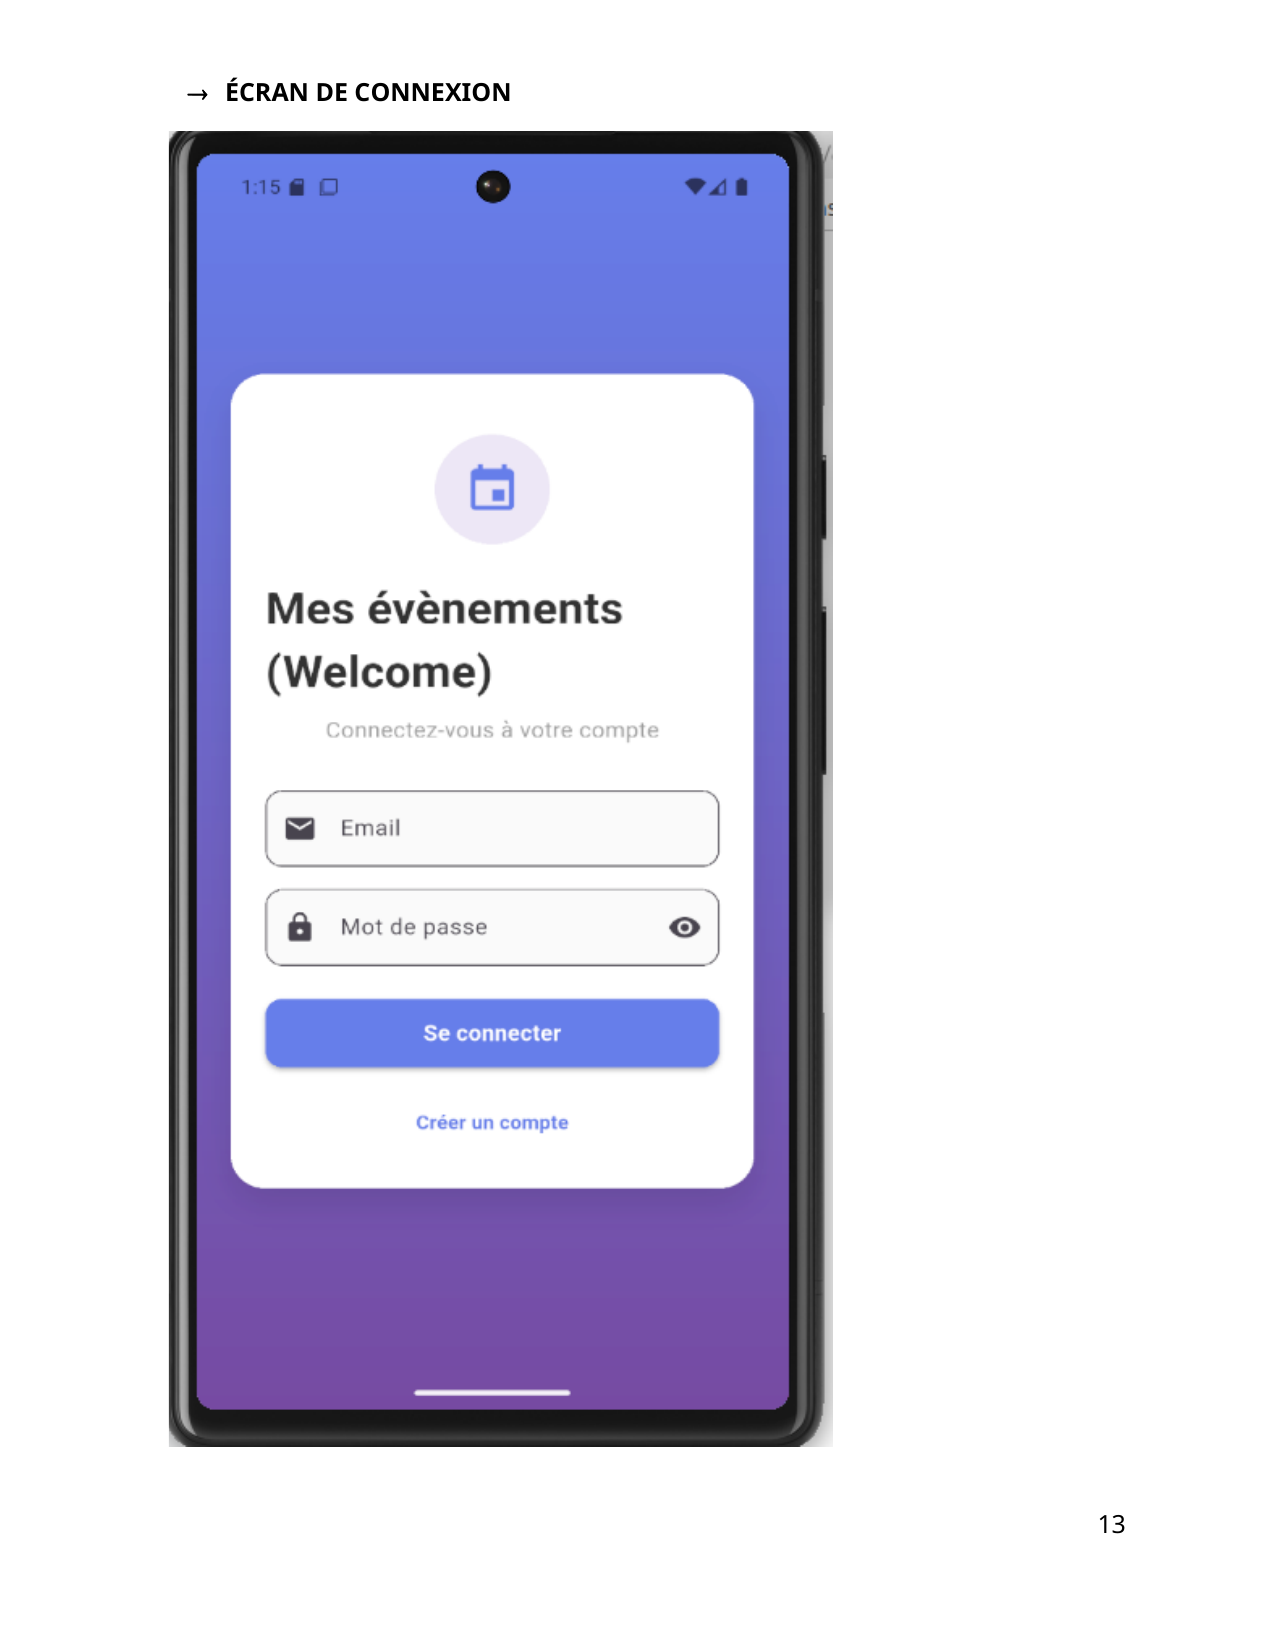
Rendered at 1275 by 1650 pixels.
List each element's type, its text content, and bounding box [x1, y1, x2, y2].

picture [168, 131, 833, 1447]
list ÉCRAN DE CONNEXION [187, 75, 1125, 109]
